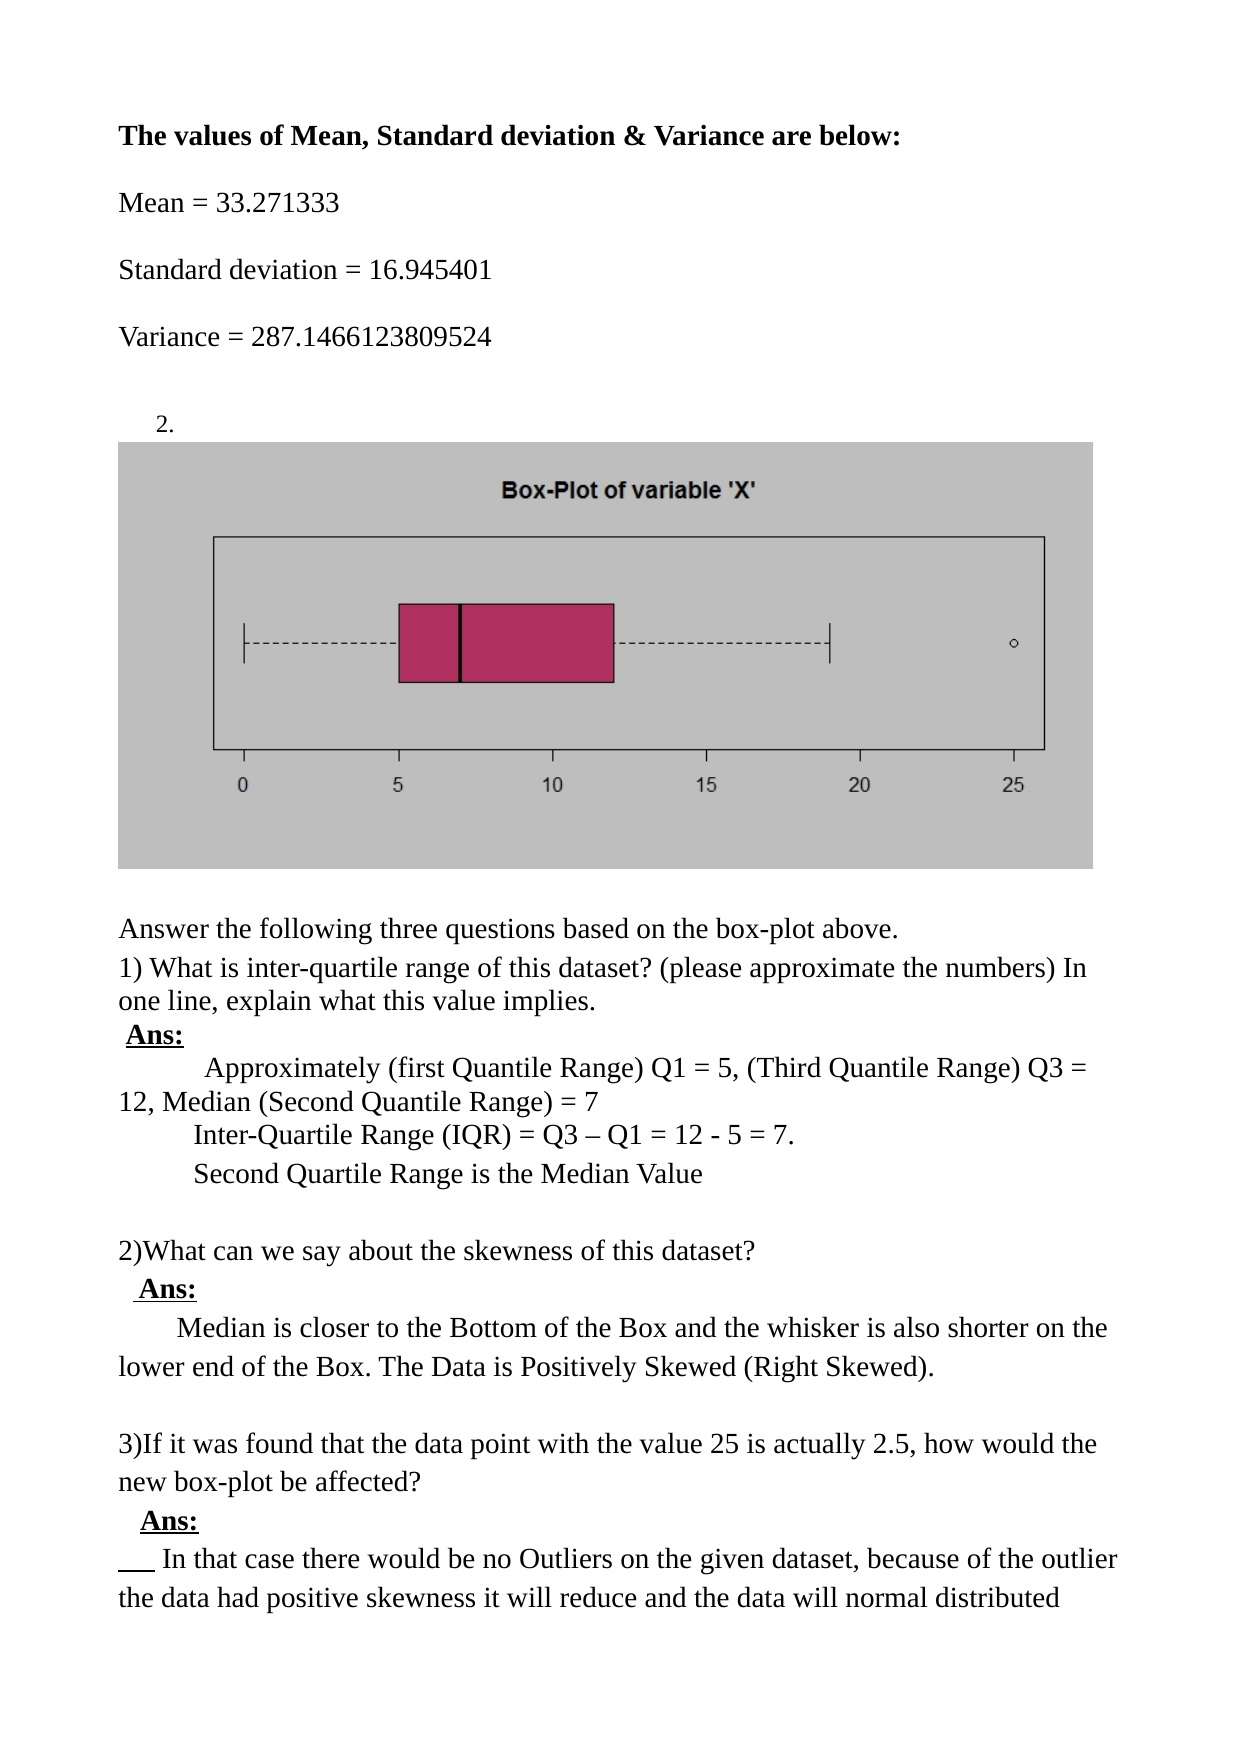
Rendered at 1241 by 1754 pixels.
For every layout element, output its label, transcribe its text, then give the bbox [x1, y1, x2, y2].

text Variance = 287.1466123809524 [118, 319, 1122, 353]
picture [118, 442, 1094, 869]
text The values of Mean, Standard deviation & Variance are below: [118, 118, 1122, 152]
text Median is closer to the Bottom of the Box and the whisker is also shorter on the lower end of the Box. The Data is Positively Skewed (Right Skewed). [118, 1310, 1122, 1382]
text Inter-Quartile Range (IQR) = Q3 – Q1 = 12 - 5 = 7. [193, 1117, 1122, 1151]
text Ans: [118, 1503, 1122, 1536]
list Ans: [118, 1017, 1122, 1050]
text Second Quartile Range is the Median Value [193, 1156, 1122, 1189]
list 1) What is inter-quartile range of this dataset? (please approximate the numbers) In one line, explain what this value implies. [118, 950, 1122, 1017]
text Ans: [118, 1272, 1122, 1305]
list Answer the following three questions based on the box-plot above. [118, 911, 1122, 945]
text In that case there would be no Outliers on the given dataset, because of the outlier the data had positive skewness it will reduce and the data will normal distributed [118, 1541, 1122, 1613]
list 3)If it was found that the data point with the value 25 is actually 2.5, how would the new box-plot be affected? [118, 1426, 1122, 1498]
text Standard deviation = 16.945401 [118, 252, 1122, 286]
list Approximately (first Quantile Range) Q1 = 5, (Third Quantile Range) Q3 = 12, Median (Second Quantile Range) = 7 [118, 1050, 1122, 1117]
text Mean = 33.271333 [118, 185, 1122, 219]
list 2)What can we say about the skewness of this dataset? [118, 1233, 1122, 1267]
